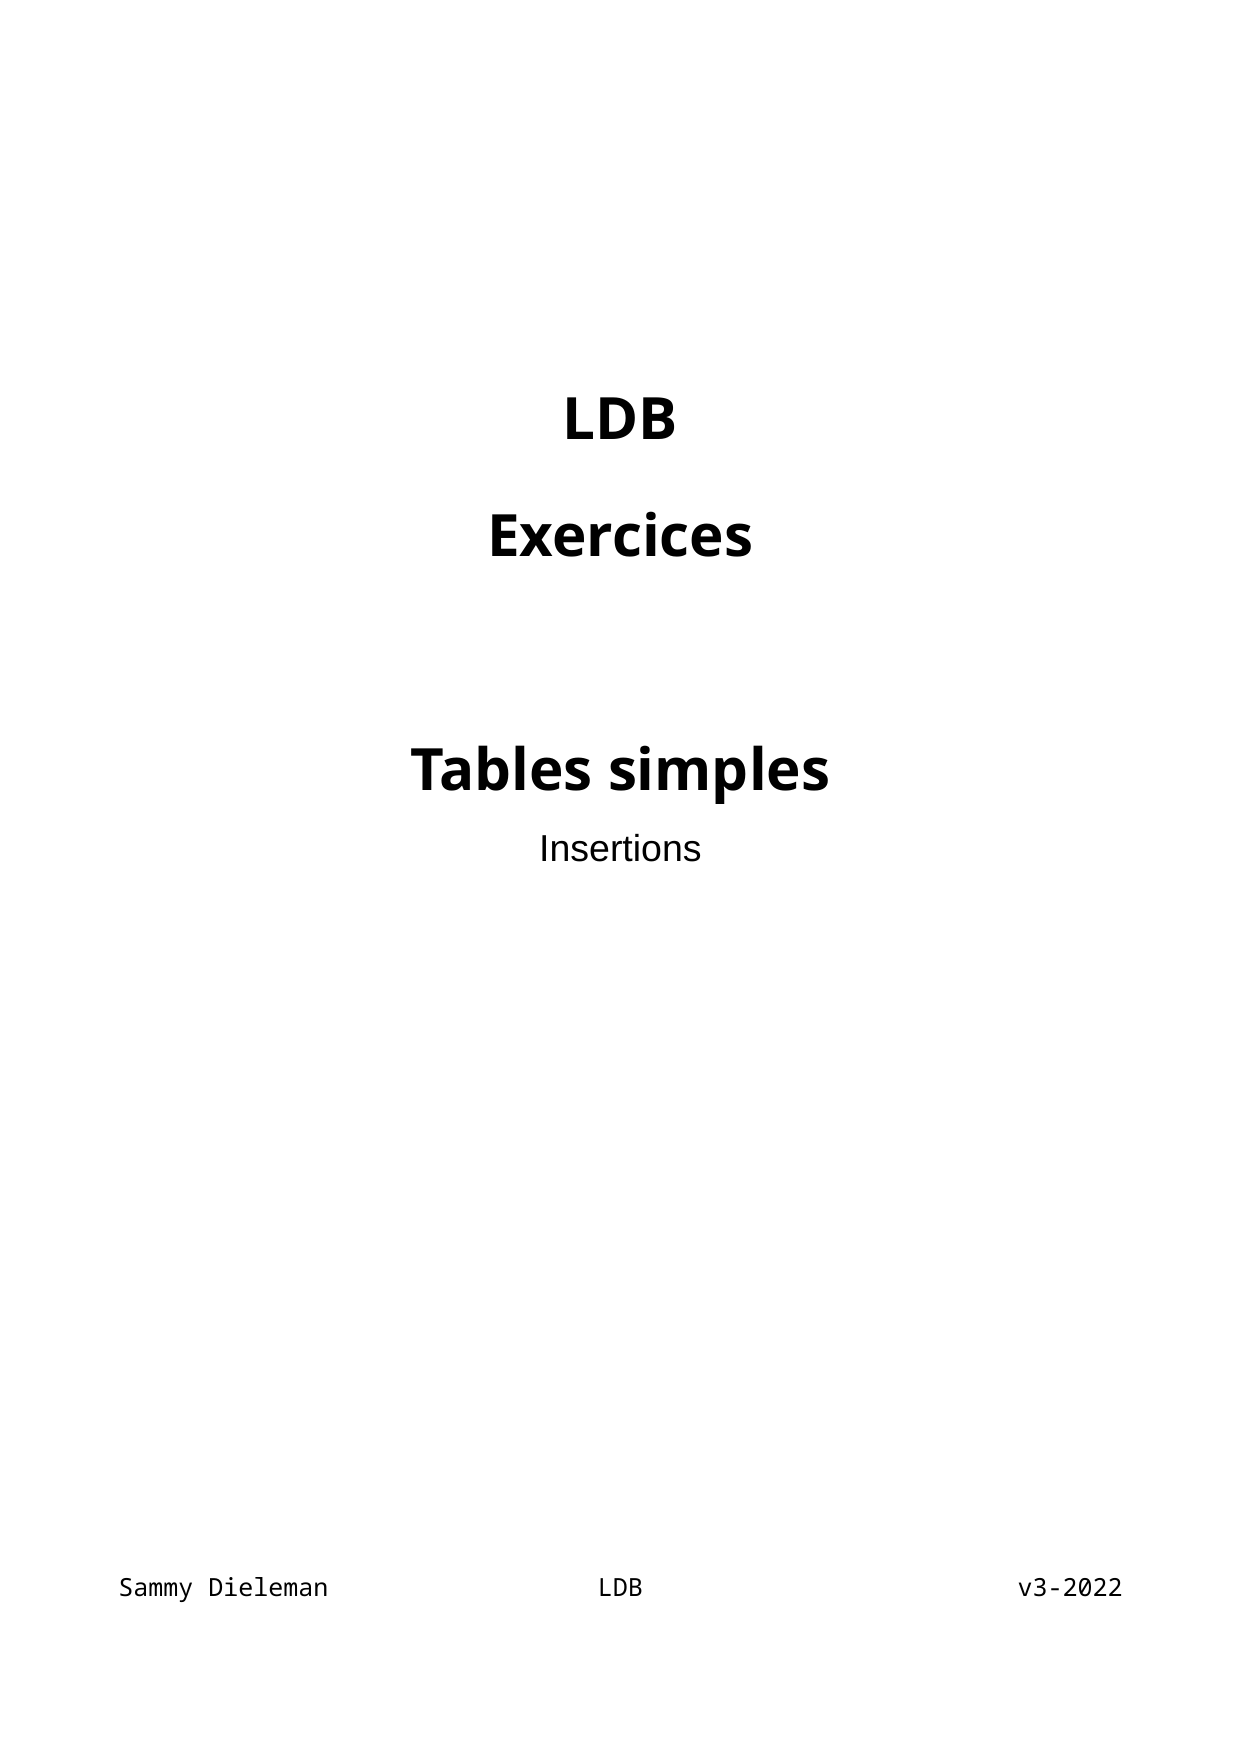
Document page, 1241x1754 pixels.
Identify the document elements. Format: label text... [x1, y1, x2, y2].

title Exercices [118, 494, 1122, 573]
subtitle Insertions [118, 826, 1122, 869]
title Tables simples [118, 728, 1122, 807]
title LDB [118, 377, 1122, 457]
